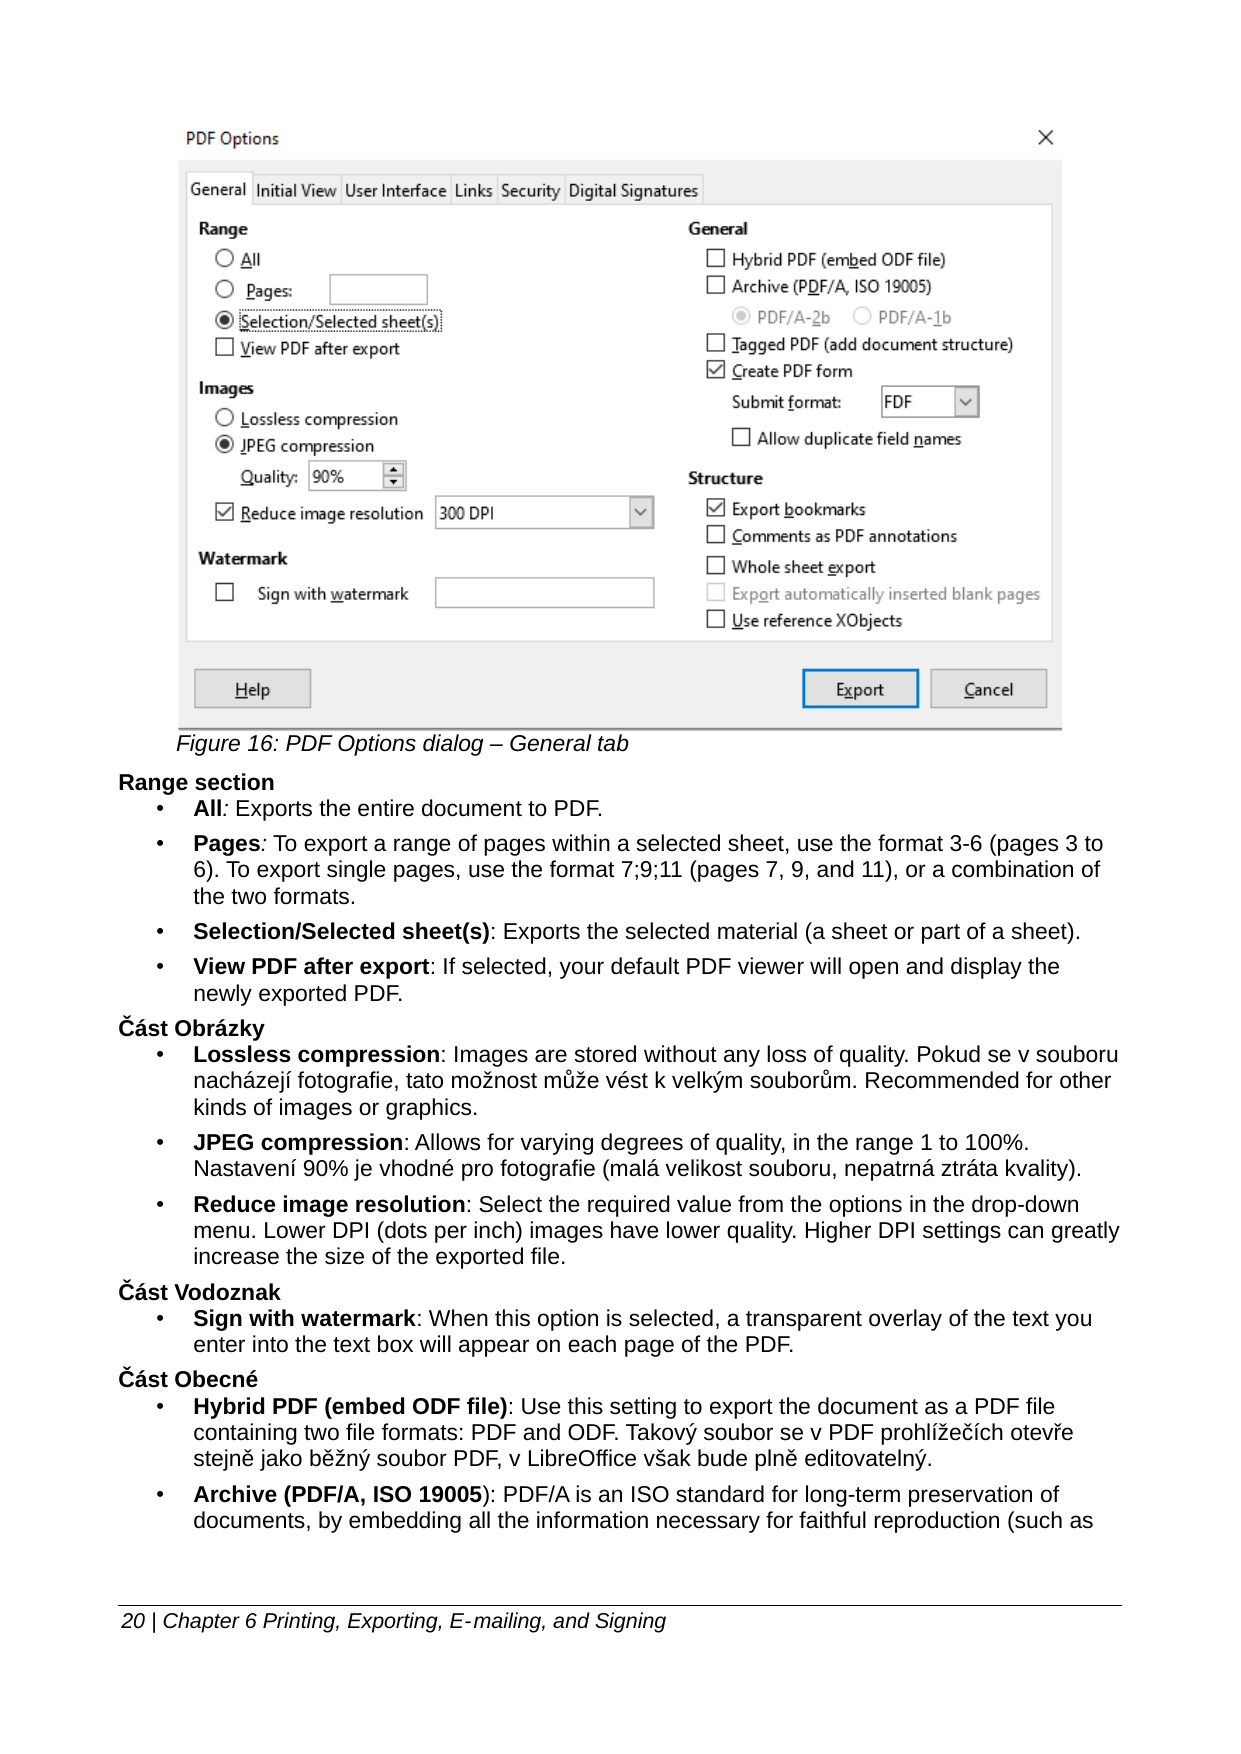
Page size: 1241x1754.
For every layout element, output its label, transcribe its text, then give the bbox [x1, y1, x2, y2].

text Část Obecné [118, 1366, 1122, 1393]
picture [178, 118, 1062, 731]
text Figure 16: PDF Options dialog – General tab [176, 118, 1064, 756]
list Hybrid PDF (embed ODF file): Use this setting to export the document as a PDF file containing two file formats: PDF and ODF. Takový soubor se v PDF prohlížečích otevře stejně jako běžný soubor PDF, v LibreOffice však bude plně editovatelný. [156, 1393, 1122, 1472]
list Pages: To export a range of pages within a selected sheet, use the format 3-6 (pages 3 to 6). To export single pages, use the format 7;9;11 (pages 7, 9, and 11), or a combination of the two formats. [156, 830, 1122, 909]
list View PDF after export: If selected, your default PDF viewer will open and display the newly exported PDF. [156, 953, 1122, 1006]
list Sign with watermark: When this option is selected, a transparent overlay of the text you enter into the text box will appear on each page of the PDF. [156, 1305, 1122, 1357]
text Range section [118, 768, 1122, 795]
list Selection/Selected sheet(s): Exports the selected material (a sheet or part of a sheet). [156, 918, 1122, 944]
text Část Obrázky [118, 1015, 1122, 1041]
list Reduce image resolution: Select the required value from the options in the drop-down menu. Lower DPI (dots per inch) images have lower quality. Higher DPI settings can greatly increase the size of the exported file. [156, 1191, 1122, 1269]
list All: Exports the entire document to PDF. [156, 795, 1122, 821]
list JPEG compression: Allows for varying degrees of quality, in the range 1 to 100%. Nastavení 90% je vhodné pro fotografie (malá velikost souboru, nepatrná ztráta kvality). [156, 1129, 1122, 1182]
text Část Vodoznak [118, 1278, 1122, 1305]
list Archive (PDF/A, ISO 19005): PDF/A is an ISO standard for long-term preservation of documents, by embedding all the information necessary for faithful reproduction (such as [156, 1481, 1122, 1533]
list Lossless compression: Images are stored without any loss of quality. Pokud se v souboru nacházejí fotografie, tato možnost může vést k velkým souborům. Recommended for other kinds of images or graphics. [156, 1041, 1122, 1120]
